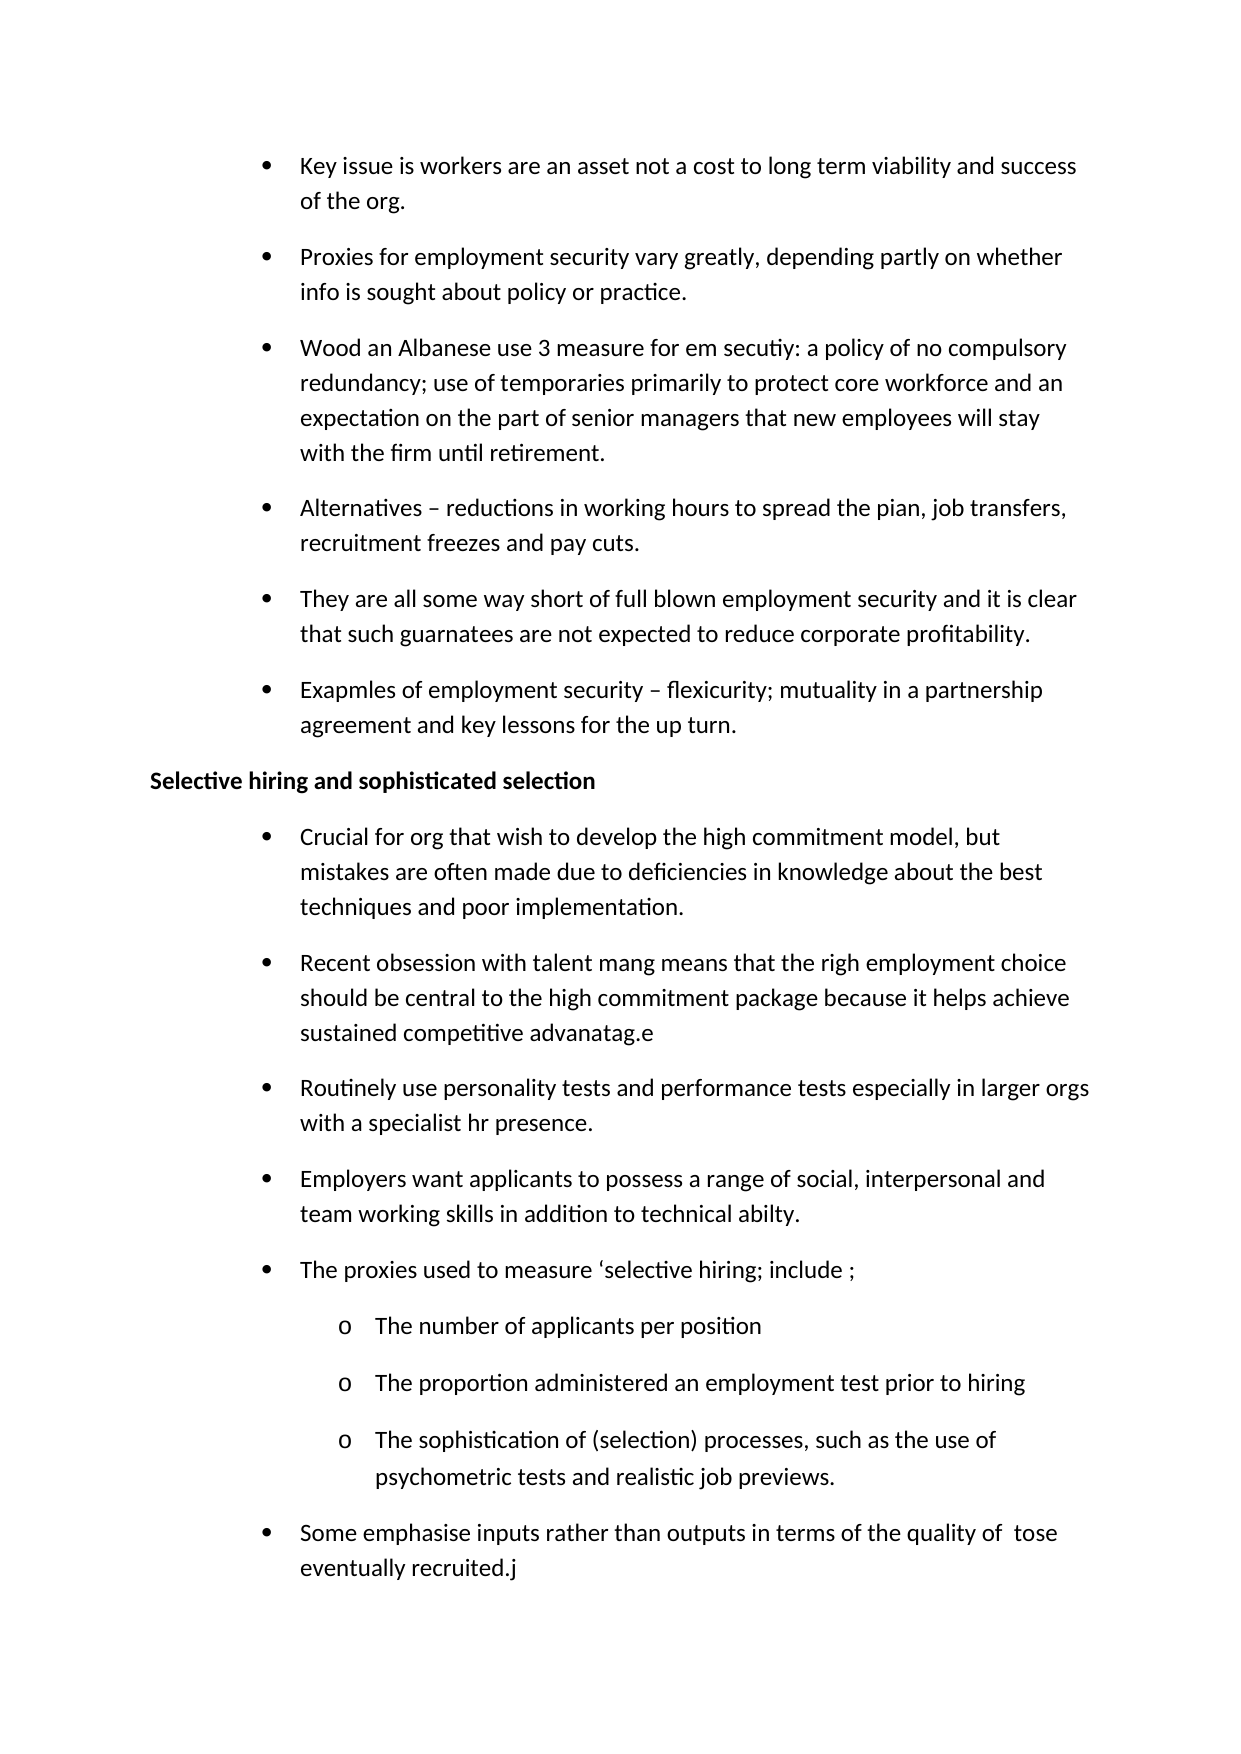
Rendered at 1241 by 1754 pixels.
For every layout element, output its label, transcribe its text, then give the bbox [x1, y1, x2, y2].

list Proxies for employment security vary greatly, depending partly on whether info is sought about policy or practice. [262, 241, 1090, 306]
list Wood an Albanese use 3 measure for em secutiy: a policy of no compulsory redundancy; use of temporaries primarily to protect core workforce and an expectation on the part of senior managers that new employees will stay with the firm until retirement. [262, 332, 1090, 467]
list Key issue is workers are an asset not a cost to long term viability and success of the org. [262, 150, 1090, 216]
list The sophistication of (selection) processes, such as the use of psychometric tests and realistic job previews. [337, 1424, 1090, 1491]
list Routinely use personality tests and performance tests especially in larger orgs with a specialist hr presence. [262, 1072, 1090, 1138]
list Exapmles of employment security – flexicurity; mutuality in a partnership agreement and key lessons for the up turn. [262, 674, 1090, 740]
list Crucial for org that wish to develop the high commitment model, but mistakes are often made due to deficiencies in knowledge about the best techniques and poor implementation. [262, 821, 1090, 921]
list Employers want applicants to possess a range of social, interpersonal and team working skills in addition to technical abilty. [262, 1163, 1090, 1229]
list Recent obsession with talent mang means that the righ employment choice should be central to the high commitment package because it helps achieve sustained competitive advanatag.e [262, 947, 1090, 1047]
text Selective hiring and sophisticated selection [150, 765, 1090, 796]
list Some emphasise inputs rather than outputs in terms of the quality of tose eventually recruited.j [262, 1517, 1090, 1582]
list The proportion administered an employment test prior to hiring [337, 1367, 1090, 1399]
list The number of applicants per position [337, 1310, 1090, 1342]
list They are all some way short of full blown employment security and it is clear that such guarnatees are not expected to reduce corporate profitability. [262, 583, 1090, 649]
list The proxies used to measure ‘selective hiring; include ; [262, 1254, 1090, 1285]
list Alternatives – reductions in working hours to spread the pian, job transfers, recruitment freezes and pay cuts. [262, 492, 1090, 558]
